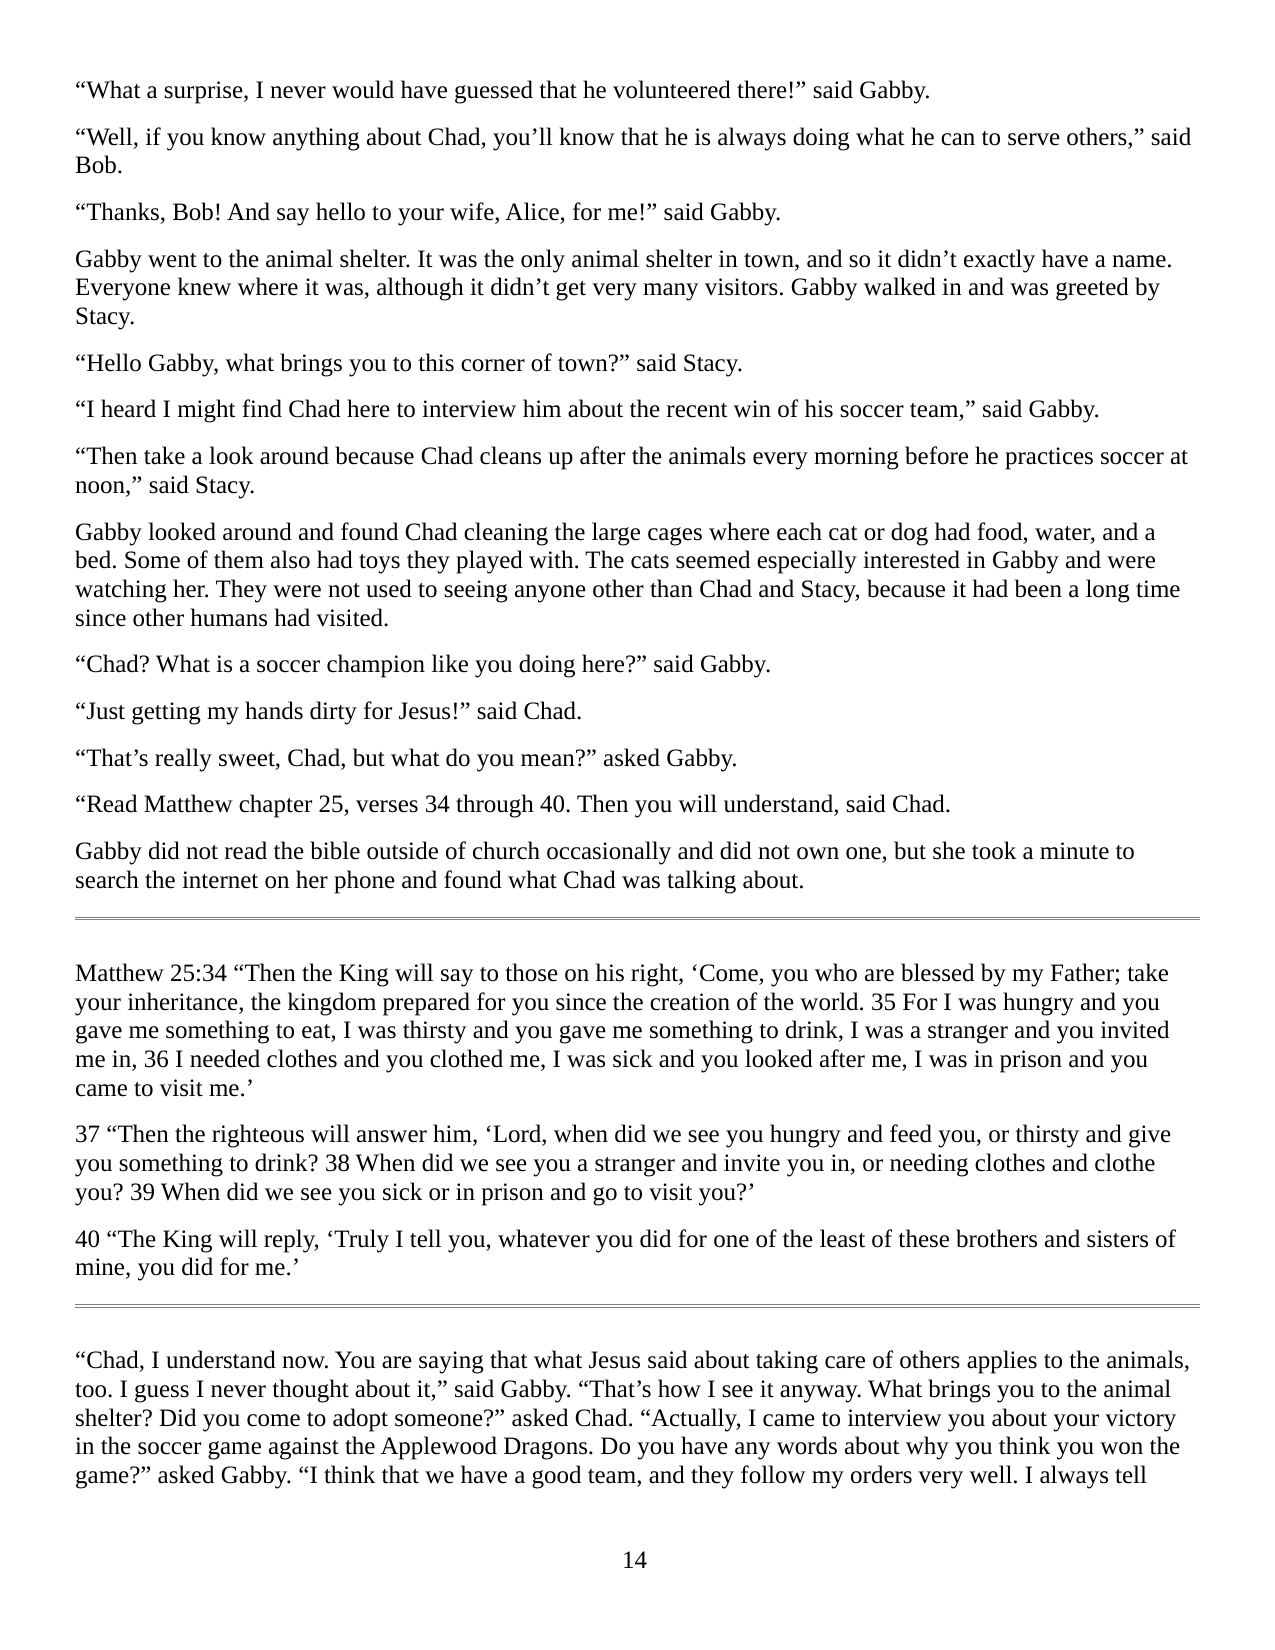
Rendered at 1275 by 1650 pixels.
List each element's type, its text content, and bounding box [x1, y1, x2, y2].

text “Then take a look around because Chad cleans up after the animals every morning before he practices soccer at noon,” said Stacy. [75, 441, 1200, 499]
text “Chad? What is a soccer champion like you doing here?” said Gabby. [75, 649, 1200, 678]
text “Just getting my hands dirty for Jesus!” said Chad. [75, 696, 1200, 725]
text 40 “The King will reply, ‘Truly I tell you, whatever you did for one of the least of these brothers and sisters of mine, you did for me.’ [75, 1224, 1200, 1281]
text “Chad, I understand now. You are saying that what Jesus said about taking care of others applies to the animals, too. I guess I never thought about it,” said Gabby. “That’s how I see it anyway. What brings you to the animal shelter? Did you come to adopt someone?” asked Chad. “Actually, I came to interview you about your victory in the soccer game against the Applewood Dragons. Do you have any words about why you think you won the game?” asked Gabby. “I think that we have a good team, and they follow my orders very well. I always tell [75, 1345, 1200, 1489]
text Gabby did not read the bible outside of church occasionally and did not own one, but she took a minute to search the internet on her phone and found what Chad was talking about. [75, 836, 1200, 894]
text “That’s really sweet, Chad, but what do you mean?” asked Gabby. [75, 743, 1200, 772]
text “Hello Gabby, what brings you to this corner of town?” said Stacy. [75, 348, 1200, 377]
text “What a surprise, I never would have guessed that he volunteered there!” said Gabby. [75, 75, 1200, 104]
text “Well, if you know anything about Chad, you’ll know that he is always doing what he can to serve others,” said Bob. [75, 122, 1200, 179]
text 37 “Then the righteous will answer him, ‘Lord, when did we see you hungry and feed you, or thirsty and give you something to drink? 38 When did we see you a stranger and invite you in, or needing clothes and clothe you? 39 When did we see you sick or in prison and go to visit you?’ [75, 1119, 1200, 1206]
text Gabby looked around and found Chad cleaning the large cages where each cat or dog had food, water, and a bed. Some of them also had toys they played with. The cats seemed especially interested in Gabby and were watching her. They were not used to seeing anyone other than Chad and Stacy, because it had been a long time since other humans had visited. [75, 517, 1200, 632]
text Matthew 25:34 “Then the King will say to those on his right, ‘Come, you who are blessed by my Father; take your inheritance, the kingdom prepared for you since the creation of the world. 35 For I was hungry and you gave me something to eat, I was thirsty and you gave me something to drink, I was a stranger and you invited me in, 36 I needed clothes and you clothed me, I was sick and you looked after me, I was in prison and you came to visit me.’ [75, 958, 1200, 1102]
text “Read Matthew chapter 25, verses 34 through 40. Then you will understand, said Chad. [75, 789, 1200, 818]
text “Thanks, Bob! And say hello to your wife, Alice, for me!” said Gabby. [75, 197, 1200, 226]
text “I heard I might find Chad here to interview him about the recent win of his soccer team,” said Gabby. [75, 394, 1200, 423]
text Gabby went to the animal shelter. It was the only animal shelter in town, and so it didn’t exactly have a name. Everyone knew where it was, although it didn’t get very many visitors. Gabby walked in and was greeted by Stacy. [75, 244, 1200, 330]
